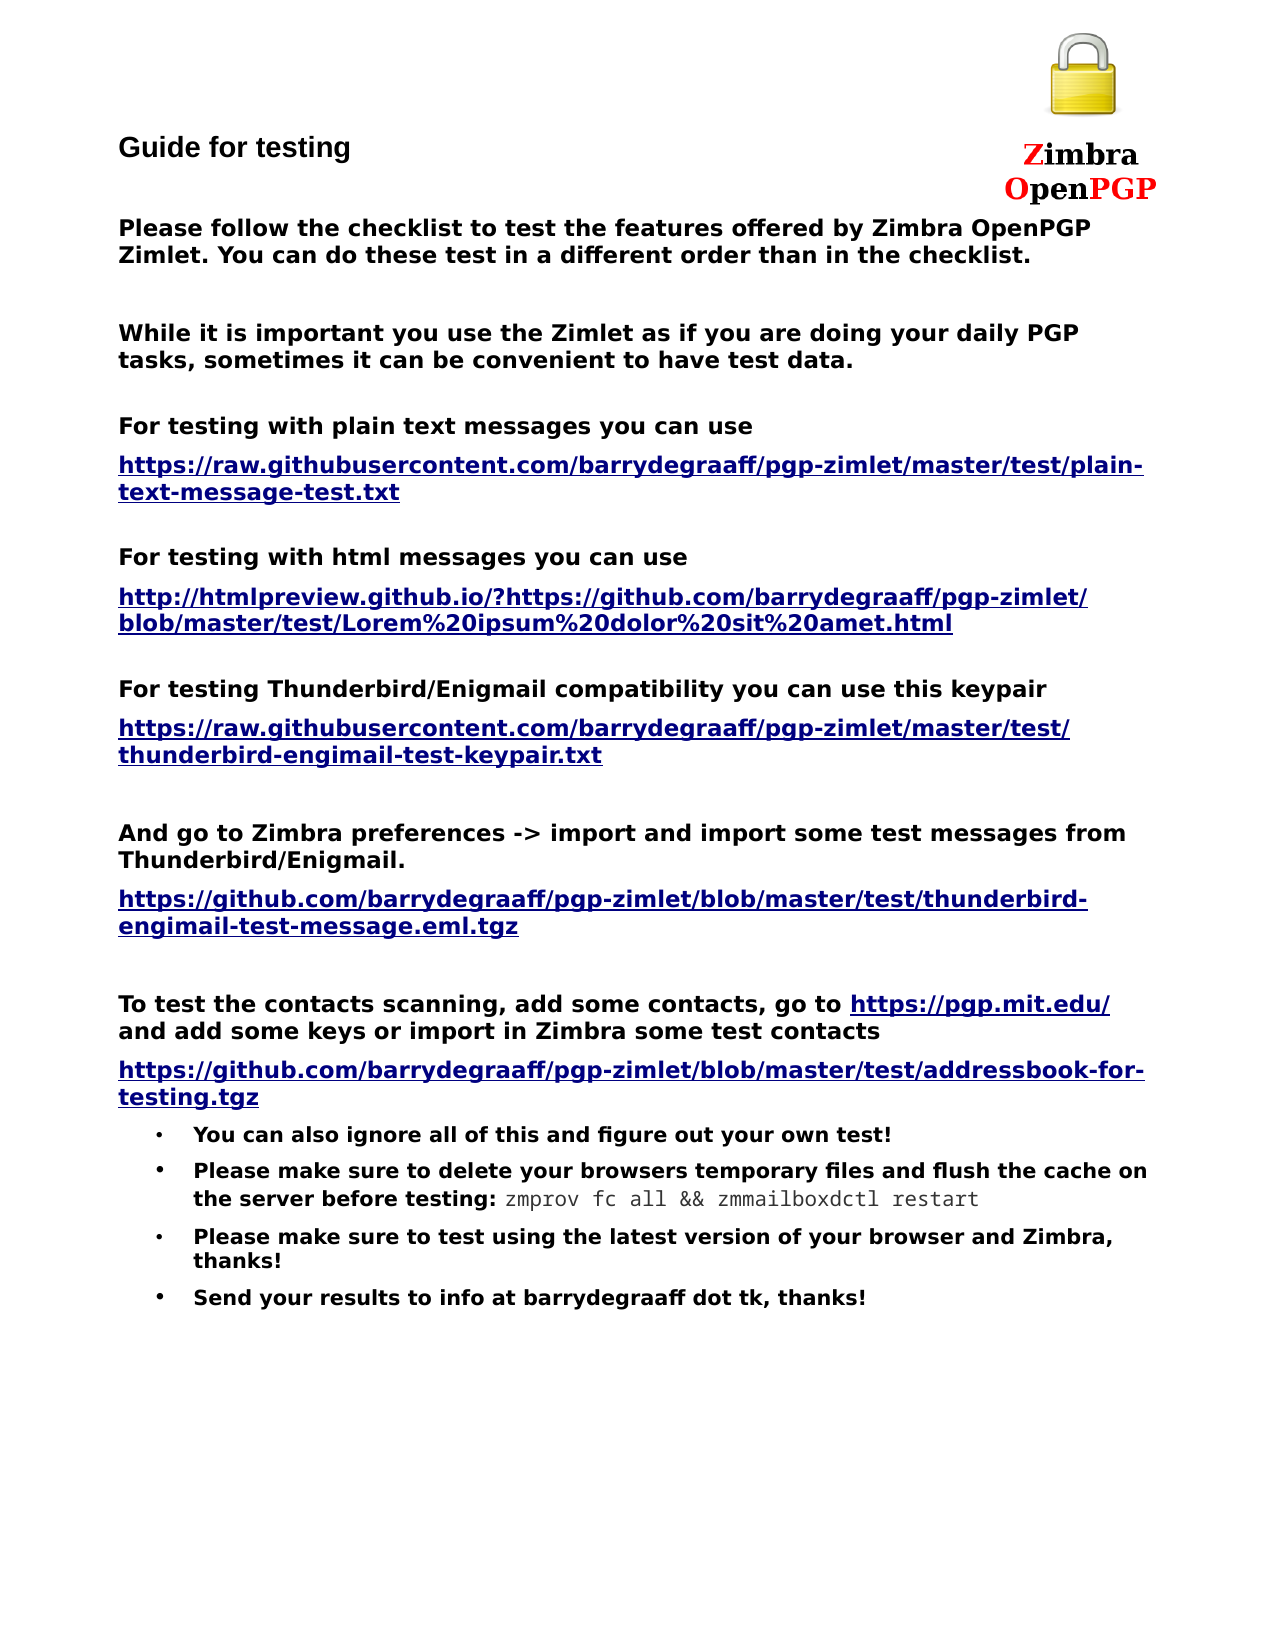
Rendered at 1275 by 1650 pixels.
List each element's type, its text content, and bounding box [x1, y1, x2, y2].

text For testing with plain text messages you can use [118, 386, 1157, 439]
text While it is important you use the Zimlet as if you are doing your daily PGP tasks, sometimes it can be convenient to have test data. [118, 320, 1157, 374]
list Please make sure to test using the latest version of your browser and Zimbra, thanks! [156, 1225, 1157, 1274]
text For testing Thunderbird/Enigmail compatibility you can use this keypair [118, 649, 1157, 703]
text https://raw.githubusercontent.com/barrydegraaff/pgp-zimlet/master/test/plain-text-message-test.txt [118, 452, 1157, 505]
picture [1004, 32, 1157, 205]
subtitle Guide for testing [118, 130, 1004, 164]
text And go to Zimbra preferences -> import and import some test messages from Thunderbird/Enigmail. [118, 820, 1157, 874]
text https://github.com/barrydegraaff/pgp-zimlet/blob/master/test/addressbook-for-testing.tgz [118, 1057, 1157, 1110]
list You can also ignore all of this and figure out your own test! [156, 1123, 1157, 1147]
text https://github.com/barrydegraaff/pgp-zimlet/blob/master/test/thunderbird-engimail-test-message.eml.tgz [118, 886, 1157, 939]
list Send your results to info at barrydegraaff dot tk, thanks! [156, 1286, 1157, 1311]
text For testing with html messages you can use [118, 518, 1157, 571]
text To test the contacts scanning, add some contacts, go to https://pgp.mit.edu/ and add some keys or import in Zimbra some test contacts [118, 991, 1157, 1044]
text http://htmlpreview.github.io/?https://github.com/barrydegraaff/pgp-zimlet/blob/master/test/Lorem%20ipsum%20dolor%20sit%20amet.html [118, 584, 1157, 637]
text https://raw.githubusercontent.com/barrydegraaff/pgp-zimlet/master/test/thunderbird-engimail-test-keypair.txt [118, 715, 1157, 769]
list Please make sure to delete your browsers temporary files and flush the cache on the server before testing: zmprov fc all && zmmailboxdctl restart [156, 1159, 1157, 1213]
text Please follow the checklist to test the features offered by Zimbra OpenPGP Zimlet. You can do these test in a different order than in the checklist. [118, 215, 1157, 269]
